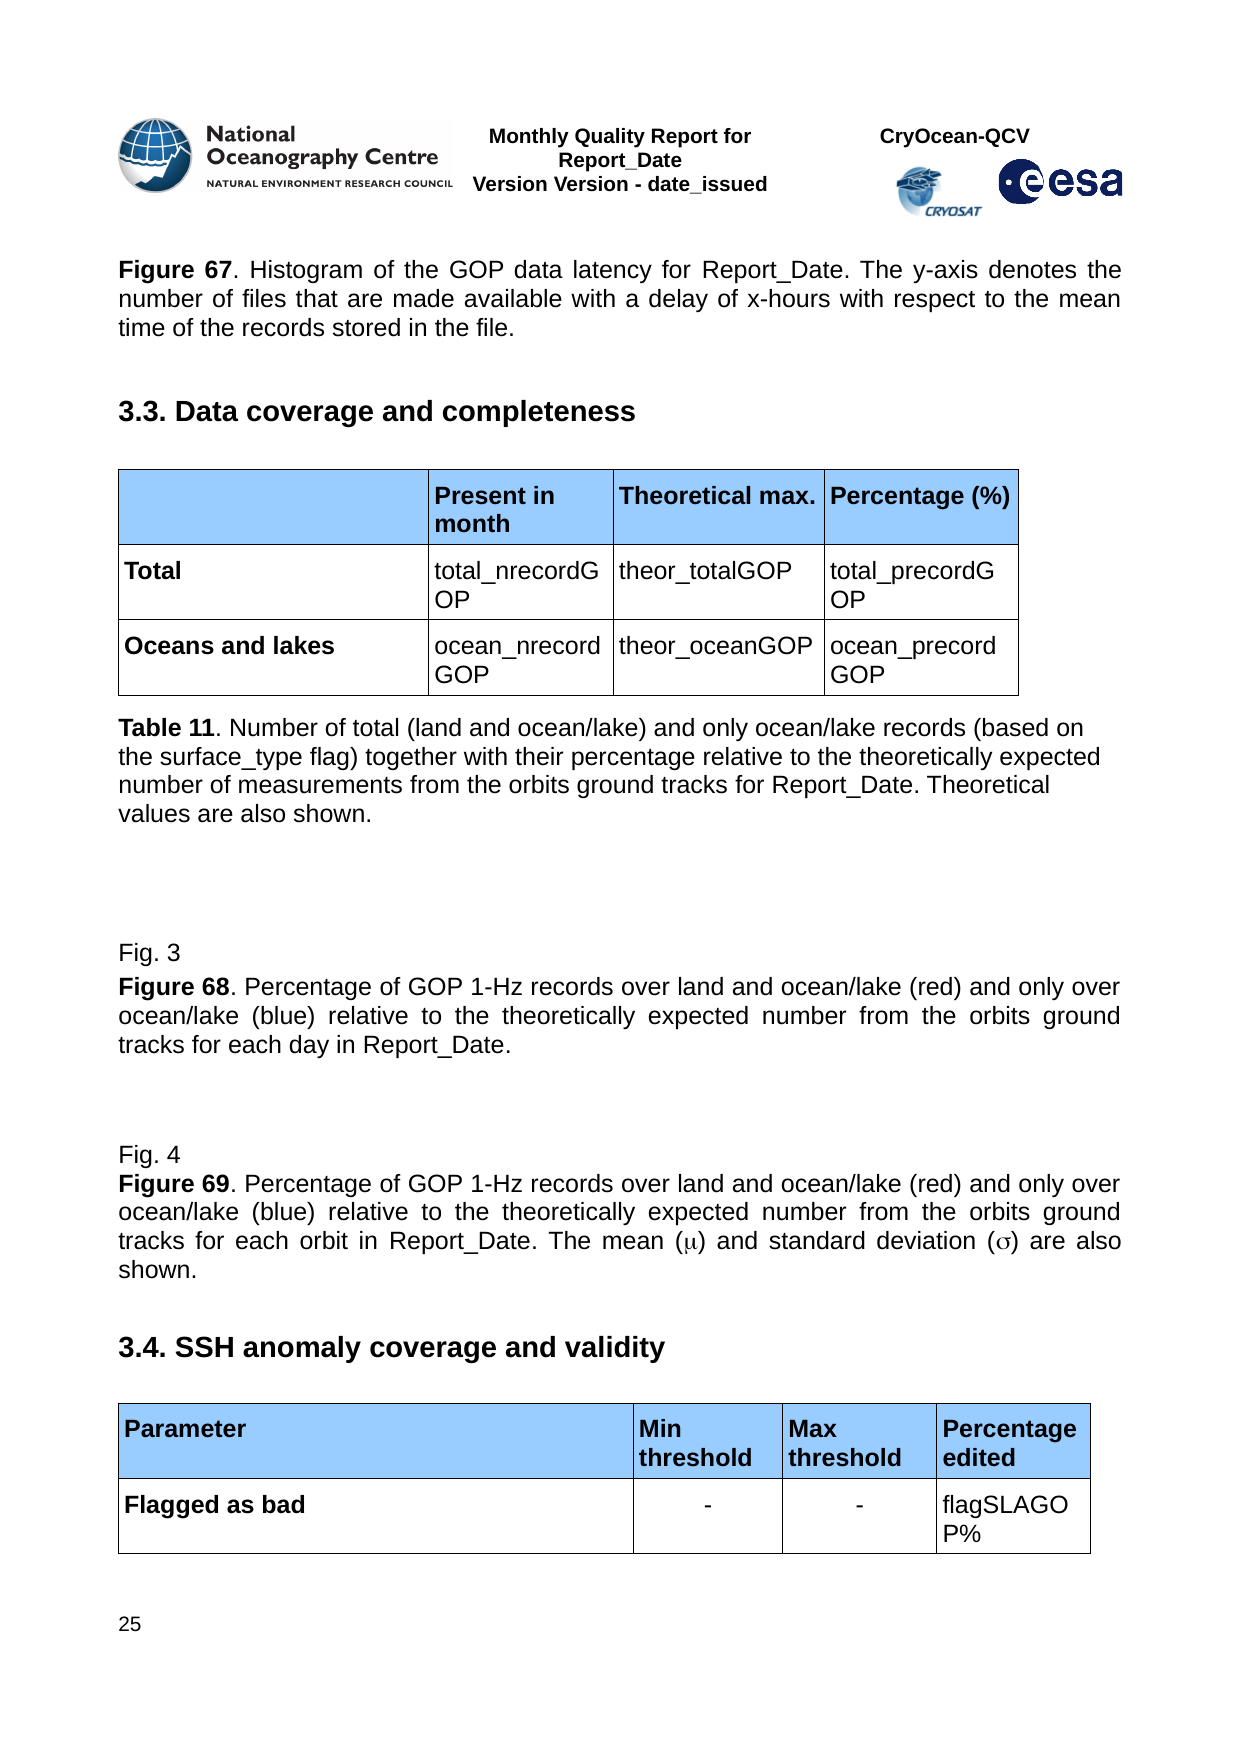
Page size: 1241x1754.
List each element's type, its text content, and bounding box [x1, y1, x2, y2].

text 3.3. Data coverage and completeness [118, 394, 1122, 427]
table_header Max threshold [783, 1404, 936, 1478]
table_header Percentage edited [937, 1404, 1090, 1478]
table_cell theor_oceanGOP [614, 620, 824, 694]
table_header Min threshold [634, 1404, 782, 1478]
table_header Present in month [429, 470, 613, 544]
table_cell theor_totalGOP [614, 545, 824, 619]
table_cell - [634, 1479, 782, 1553]
text Figure 68. Percentage of GOP 1-Hz records over land and ocean/lake (red) and only over ocean/lake (blue) relative to the theoretically expected number from the orbits ground tracks for each day in Report_Date. [118, 972, 1122, 1059]
table_cell ocean_precordGOP [825, 620, 1018, 694]
table_cell total_nrecordGOP [429, 545, 613, 619]
picture [118, 118, 453, 193]
table_header [119, 470, 428, 544]
text Fig. 4 [118, 1140, 1122, 1168]
text Fig. 3 [118, 938, 1122, 966]
text Figure 67. Histogram of the GOP data latency for Report_Date. The y-axis denotes the number of files that are made available with a delay of x-hours with respect to the mean time of the records stored in the file. [118, 255, 1122, 342]
table_header Theoretical max. [614, 470, 824, 544]
table_cell total_precordGOP [825, 545, 1018, 619]
picture [876, 159, 1123, 224]
text Figure 69. Percentage of GOP 1-Hz records over land and ocean/lake (red) and only over ocean/lake (blue) relative to the theoretically expected number from the orbits ground tracks for each orbit in Report_Date. The mean (μ) and standard deviation (σ) are also shown. [118, 1168, 1122, 1284]
table_cell flagSLAGOP% [937, 1479, 1090, 1553]
text Table 11. Number of total (land and ocean/lake) and only ocean/lake records (based on the surface_type flag) together with their percentage relative to the theoretically expected number of measurements from the orbits ground tracks for Report_Date. Theoretical values are also shown. [118, 713, 1122, 828]
table_cell Flagged as bad [119, 1479, 633, 1553]
text 3.4. SSH anomaly coverage and validity [118, 1330, 1122, 1364]
table_header Percentage (%) [825, 470, 1018, 544]
table_header Parameter [119, 1404, 633, 1478]
table_cell Total [119, 545, 428, 619]
table_cell Oceans and lakes [119, 620, 428, 694]
table_cell ocean_nrecordGOP [429, 620, 613, 694]
table_cell - [783, 1479, 936, 1553]
